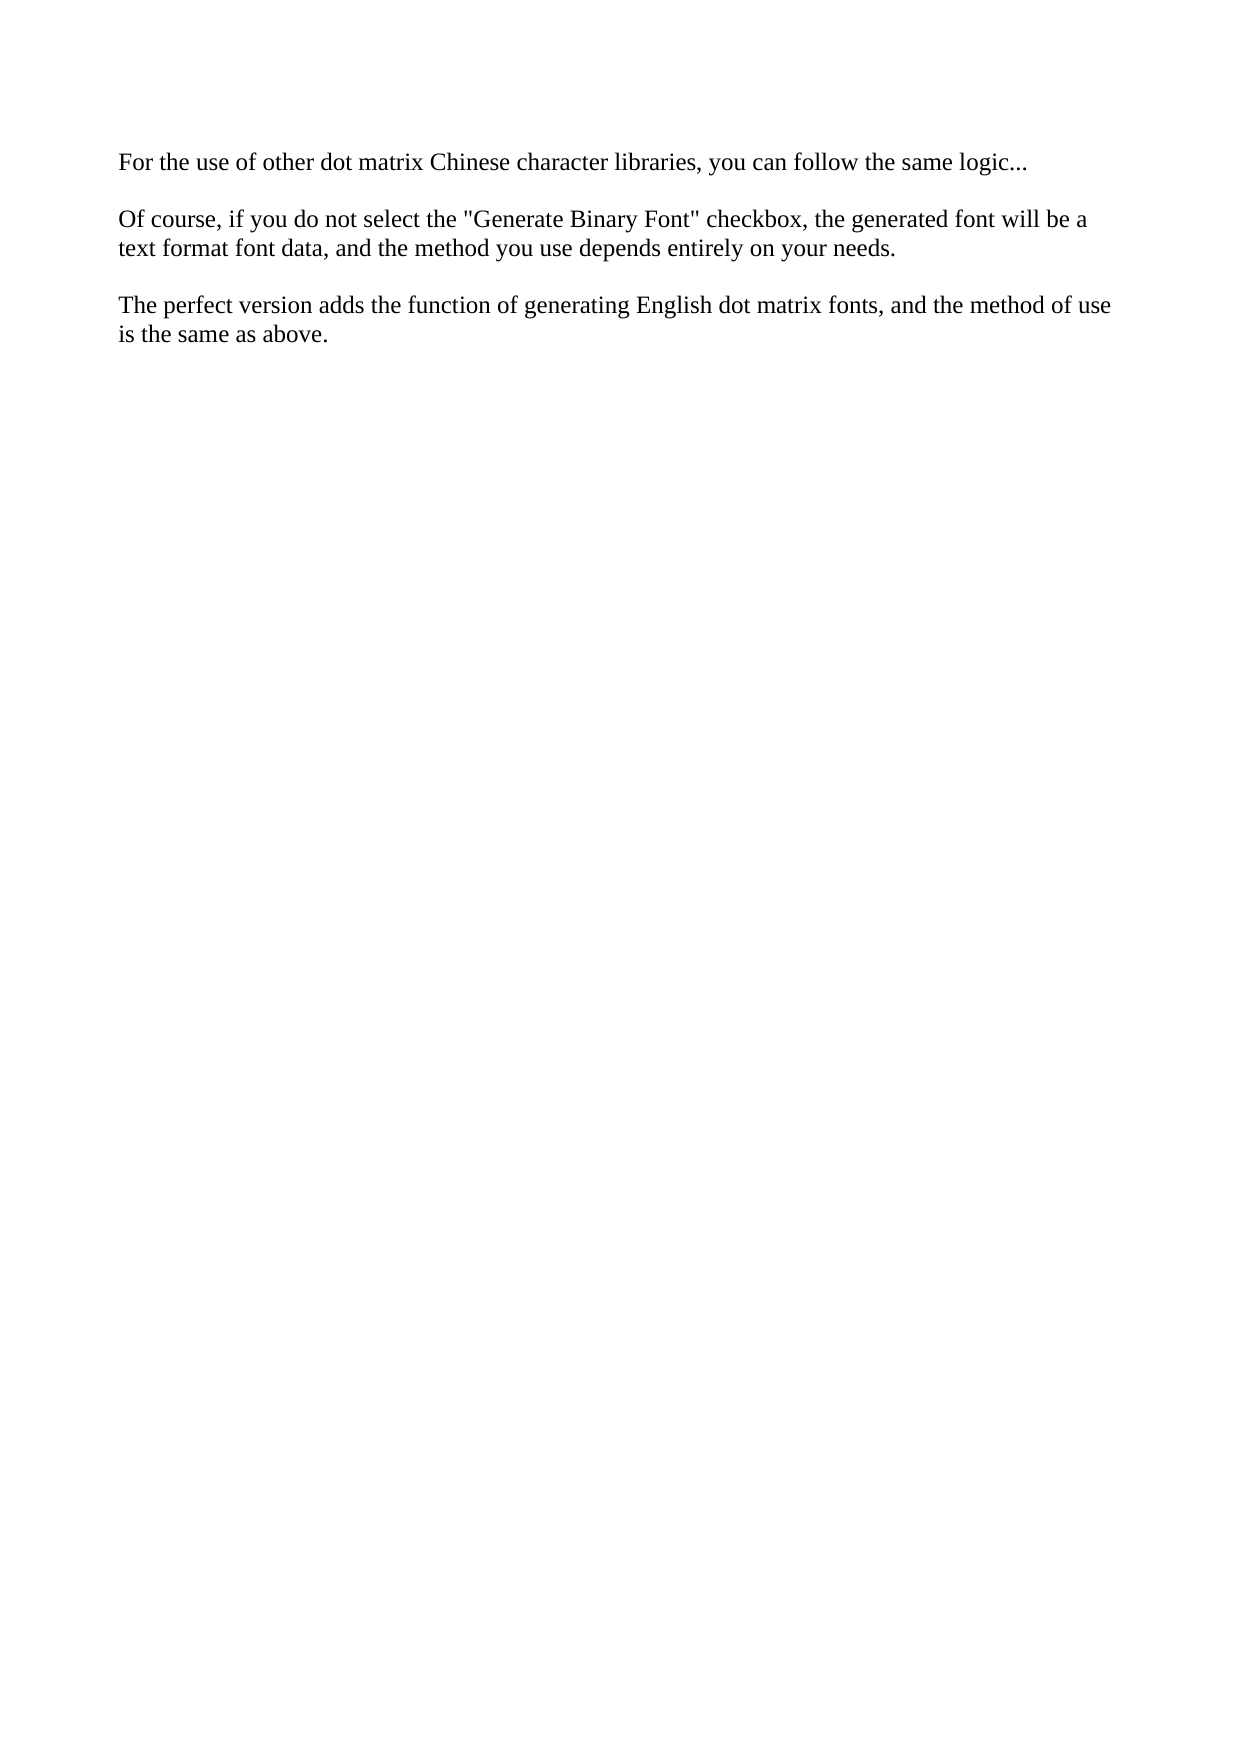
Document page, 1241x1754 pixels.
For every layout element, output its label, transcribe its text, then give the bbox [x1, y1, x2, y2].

text The perfect version adds the function of generating English dot matrix fonts, and the method of use is the same as above. [118, 291, 1122, 348]
text Of course, if you do not select the "Generate Binary Font" checkbox, the generated font will be a text format font data, and the method you use depends entirely on your needs. [118, 204, 1122, 262]
text For the use of other dot matrix Chinese character libraries, you can follow the same logic... [118, 147, 1122, 176]
